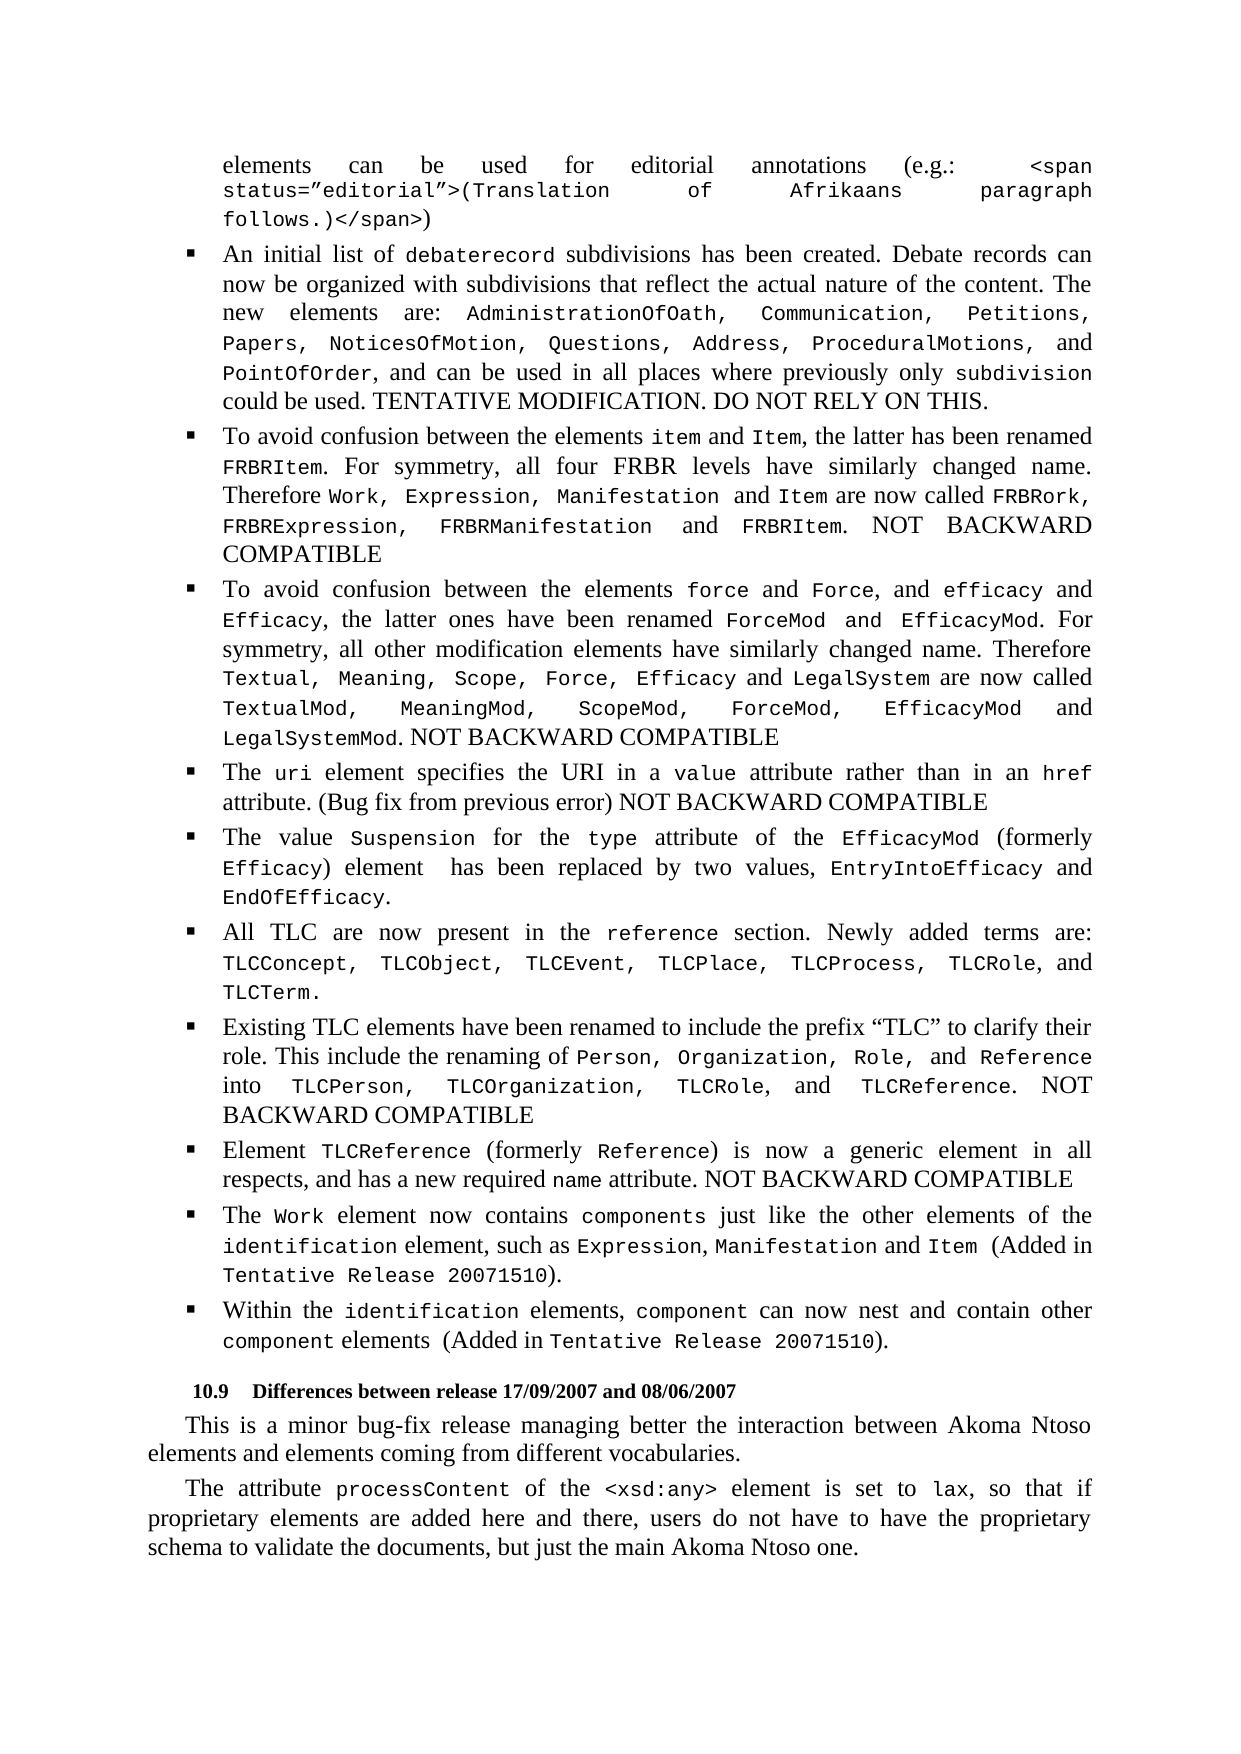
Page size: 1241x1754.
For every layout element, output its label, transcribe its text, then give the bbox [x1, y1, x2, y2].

list Within the identification elements, component can now nest and contain other component elements (Added in Tentative Release 20071510). [185, 1295, 1092, 1354]
list elements can be used for editorial annotations (e.g.: <span status=”editorial”>(Translation of Afrikaans paragraph follows.)</span>) [185, 150, 1092, 233]
list The uri element specifies the URI in a value attribute rather than in an href attribute. (Bug fix from previous error) NOT BACKWARD COMPATIBLE [185, 757, 1092, 816]
list All TLC are now present in the reference section. Newly added terms are: TLCConcept, TLCObject, TLCEvent, TLCPlace, TLCProcess, TLCRole, and TLCTerm. [185, 917, 1092, 1006]
list To avoid confusion between the elements force and Force, and efficacy and Efficacy, the latter ones have been renamed ForceMod and EfficacyMod. For symmetry, all other modification elements have similarly changed name. Therefore Textual, Meaning, Scope, Force, Efficacy and LegalSystem are now called TextualMod, MeaningMod, ScopeMod, ForceMod, EfficacyMod and LegalSystemMod. NOT BACKWARD COMPATIBLE [185, 574, 1092, 751]
list To avoid confusion between the elements item and Item, the latter has been renamed FRBRItem. For symmetry, all four FRBR levels have similarly changed name. Therefore Work, Expression, Manifestation and Item are now called FRBRork, FRBRExpression, FRBRManifestation and FRBRItem. NOT BACKWARD COMPATIBLE [185, 421, 1092, 568]
list Existing TLC elements have been renamed to include the prefix “TLC” to clarify their role. This include the renaming of Person, Organization, Role, and Reference into TLCPerson, TLCOrganization, TLCRole, and TLCReference. NOT BACKWARD COMPATIBLE [185, 1012, 1092, 1129]
list The Work element now contains components just like the other elements of the identification element, such as Expression, Manifestation and Item (Added in Tentative Release 20071510). [185, 1200, 1092, 1289]
subtitle Differences between release 17/09/2007 and 08/06/2007 [192, 1379, 1092, 1403]
text This is a minor bug-fix release managing better the interaction between Akoma Ntoso elements and elements coming from different vocabularies. [148, 1410, 1092, 1467]
list Element TLCReference (formerly Reference) is now a generic element in all respects, and has a new required name attribute. NOT BACKWARD COMPATIBLE [185, 1135, 1092, 1194]
list An initial list of debaterecord subdivisions has been created. Debate records can now be organized with subdivisions that reflect the actual nature of the content. The new elements are: AdministrationOfOath, Communication, Petitions, Papers, NoticesOfMotion, Questions, Address, ProceduralMotions, and PointOfOrder, and can be used in all places where previously only subdivision could be used. TENTATIVE MODIFICATION. DO NOT RELY ON THIS. [185, 239, 1092, 415]
list The value Suspension for the type attribute of the EfficacyMod (formerly Efficacy) element has been replaced by two values, EntryIntoEfficacy and EndOfEfficacy. [185, 822, 1092, 911]
text The attribute processContent of the <xsd:any> element is set to lax, so that if proprietary elements are added here and there, users do not have to have the proprietary schema to validate the documents, but just the main Akoma Ntoso one. [148, 1473, 1092, 1561]
